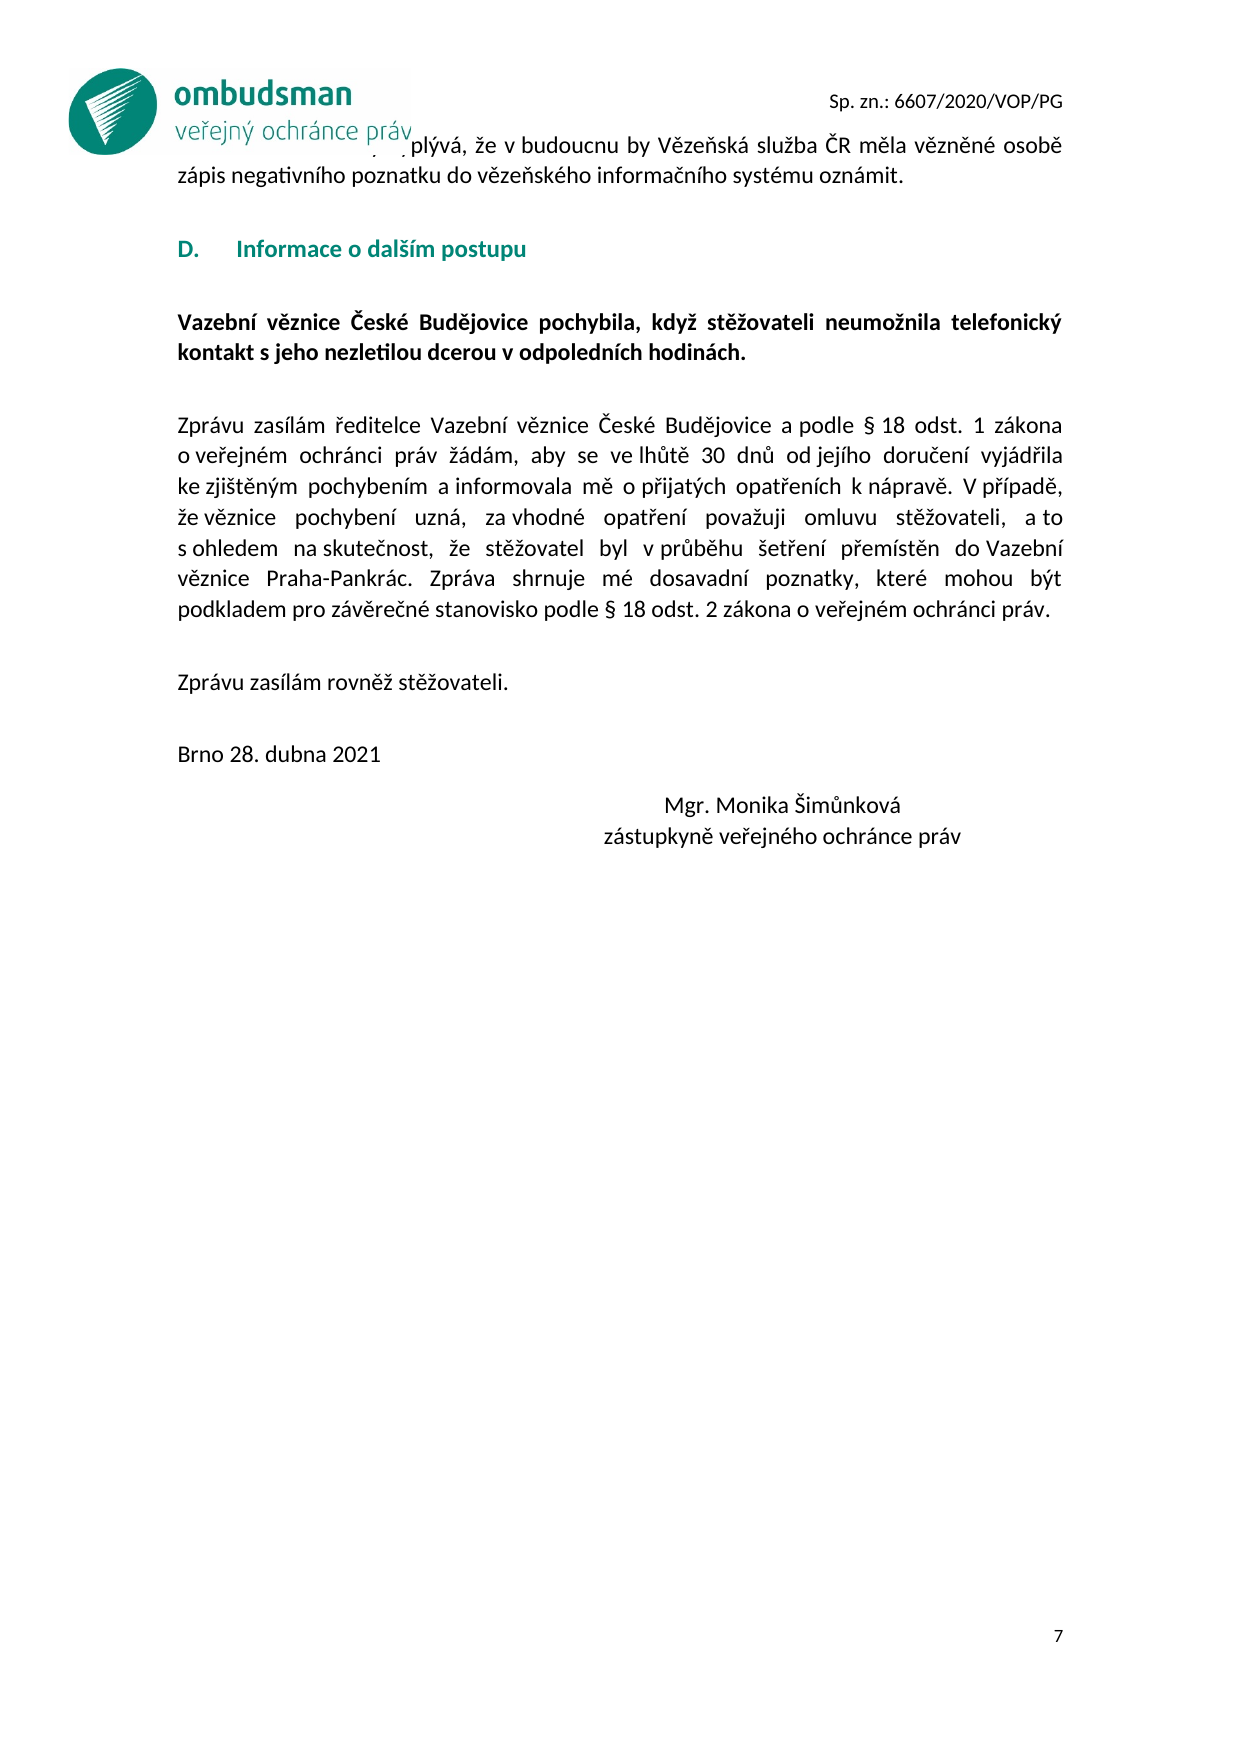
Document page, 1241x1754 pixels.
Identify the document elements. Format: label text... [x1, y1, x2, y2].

text Zprávu zasílám ředitelce Vazební věznice České Budějovice a podle § 18 odst. 1 zákona o veřejném ochránci práv žádám, aby se ve lhůtě 30 dnů od jejího doručení vyjádřila ke zjištěným pochybením a informovala mě o přijatých opatřeních k nápravě. V případě, že věznice pochybení uzná, za vhodné opatření považuji omluvu stěžovateli, a to s ohledem na skutečnost, že stěžovatel byl v průběhu šetření přemístěn do Vazební věznice Praha‑Pankrác. Zpráva shrnuje mé dosavadní poznatky, které mohou být podkladem pro závěrečné stanovisko podle § 18 odst. 2 zákona o veřejném ochránci práv. [177, 410, 1063, 623]
text Brno 28. dubna 2021 [177, 739, 1063, 768]
text Z navrhované novely vyplývá, že v budoucnu by Vězeňská služba ČR měla vězněné osobě zápis negativního poznatku do vězeňského informačního systému oznámit. [177, 130, 1063, 190]
text Vazební věznice České Budějovice pochybila, když stěžovateli neumožnila telefonický kontakt s jeho nezletilou dcerou v odpoledních hodinách. [177, 307, 1063, 367]
text zástupkyně veřejného ochránce práv [502, 821, 1063, 851]
subtitle Informace o dalším postupu [177, 233, 1063, 263]
text Zprávu zasílám rovněž stěžovateli. [177, 667, 1063, 696]
text Mgr. Monika Šimůnková [502, 791, 1063, 820]
